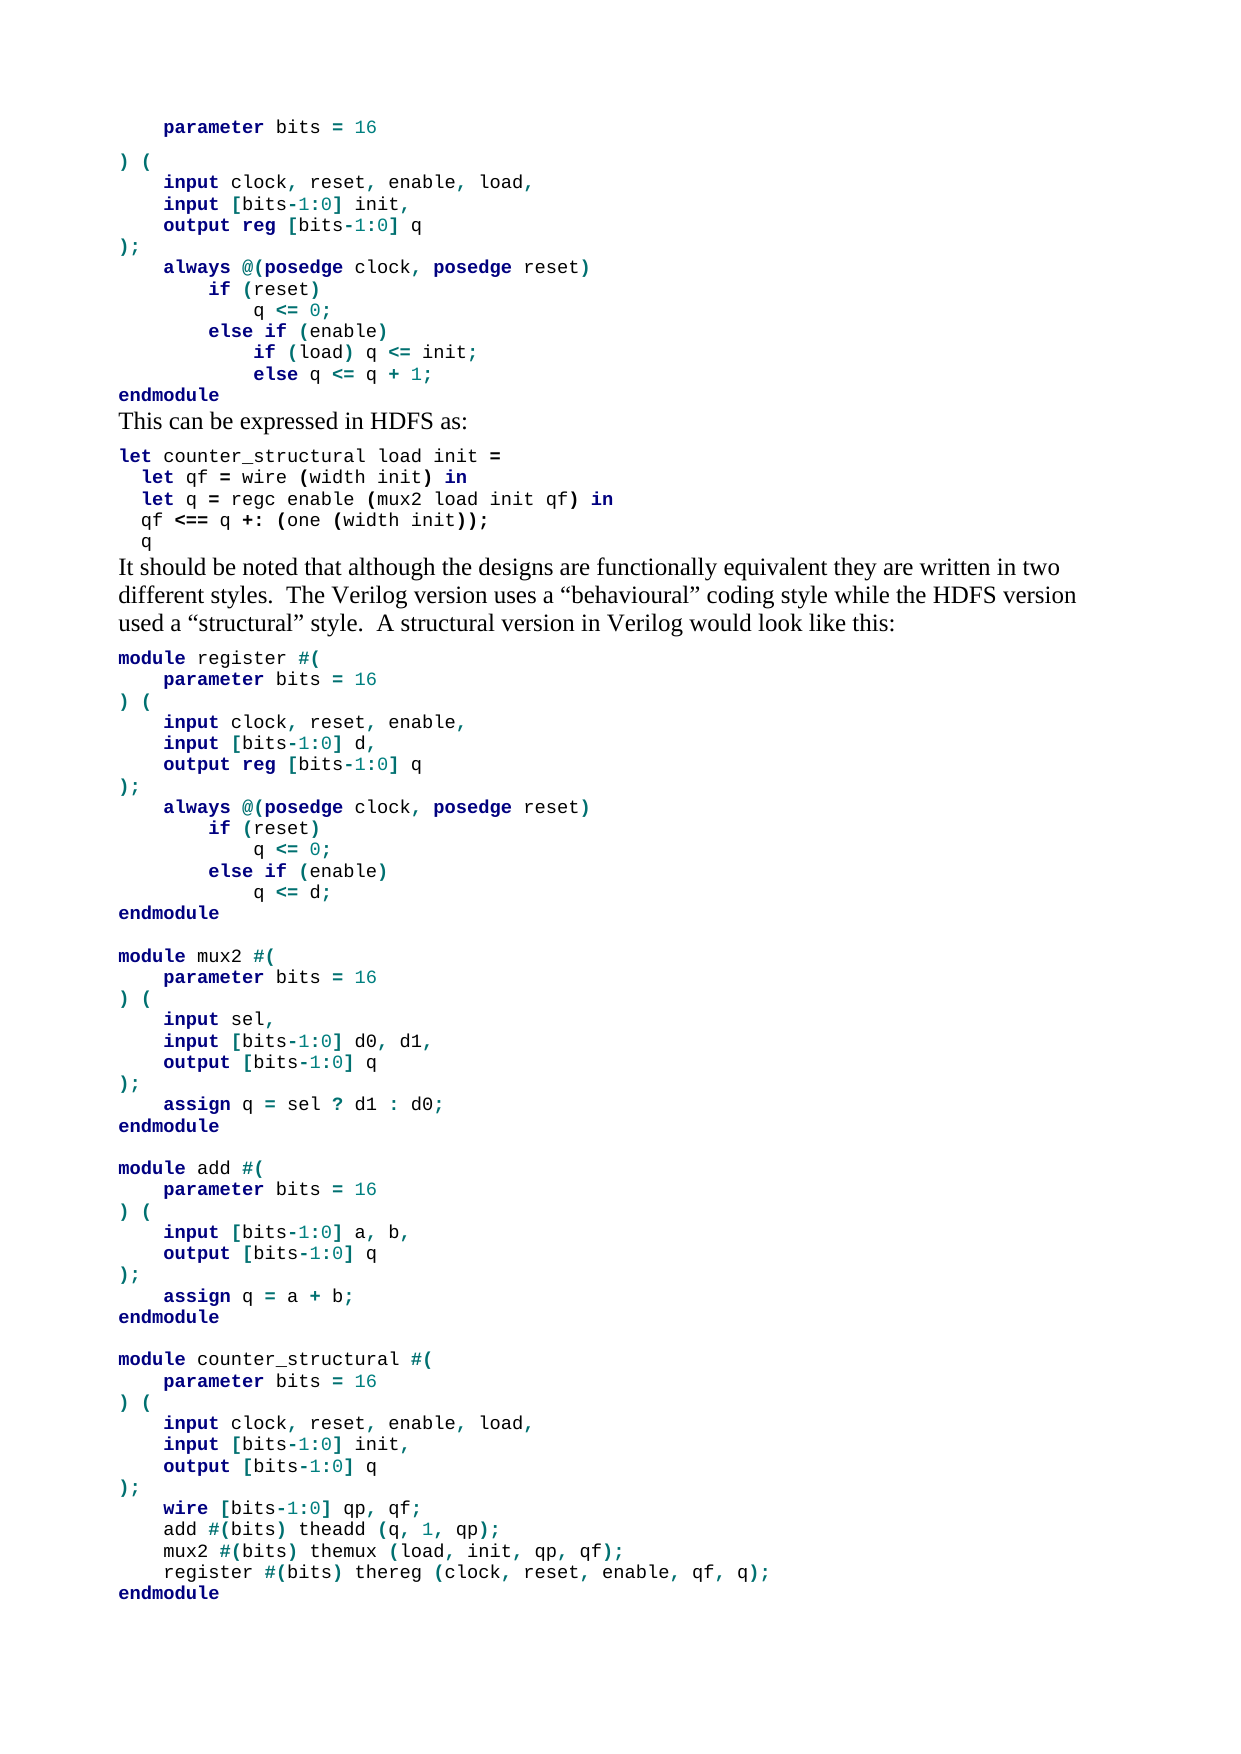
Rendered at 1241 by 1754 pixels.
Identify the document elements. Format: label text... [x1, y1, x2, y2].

text ) ( [118, 1201, 1122, 1223]
text output [bits-1:0] q [118, 1244, 1122, 1265]
text input [bits-1:0] init, [118, 194, 1122, 216]
text else if (enable) [118, 861, 1122, 883]
text module mux2 #( [118, 946, 1122, 968]
text register #(bits) thereg (clock, reset, enable, qf, q); [118, 1563, 1122, 1584]
text always @(posedge clock, posedge reset) [118, 258, 1122, 279]
text parameter bits = 16 [118, 670, 1122, 691]
text if (reset) [118, 819, 1122, 840]
text endmodule [118, 904, 1122, 925]
text ) ( [118, 1393, 1122, 1414]
text else q <= q + 1; [118, 364, 1122, 386]
text else if (enable) [118, 322, 1122, 343]
text parameter bits = 16 [118, 118, 1122, 139]
text input [bits-1:0] a, b, [118, 1223, 1122, 1244]
text let qf = wire (width init) in [118, 468, 1122, 489]
text input [bits-1:0] init, [118, 1435, 1122, 1456]
text let q = regc enable (mux2 load init qf) in [118, 489, 1122, 511]
text ); [118, 237, 1122, 258]
text add #(bits) theadd (q, 1, qp); [118, 1520, 1122, 1541]
text endmodule [118, 1584, 1122, 1605]
text module add #( [118, 1159, 1122, 1180]
text output [bits-1:0] q [118, 1456, 1122, 1478]
text q <= 0; [118, 301, 1122, 322]
text input clock, reset, enable, load, [118, 1414, 1122, 1435]
text output reg [bits-1:0] q [118, 755, 1122, 776]
text It should be noted that although the designs are functionally equivalent they are written in two different styles. The Verilog version uses a “behavioural” coding style while the HDFS version used a “structural” style. A structural version in Verilog would look like this: [118, 553, 1122, 636]
text module register #( [118, 649, 1122, 670]
text parameter bits = 16 [118, 968, 1122, 989]
text output reg [bits-1:0] q [118, 216, 1122, 237]
text endmodule [118, 1308, 1122, 1329]
text input clock, reset, enable, [118, 713, 1122, 734]
text input [bits-1:0] d, [118, 734, 1122, 755]
text qf <== q +: (one (width init)); [118, 511, 1122, 532]
text parameter bits = 16 [118, 1180, 1122, 1201]
text if (reset) [118, 279, 1122, 301]
text ); [118, 776, 1122, 798]
text endmodule [118, 386, 1122, 407]
text mux2 #(bits) themux (load, init, qp, qf); [118, 1541, 1122, 1563]
text q <= 0; [118, 840, 1122, 861]
text q [118, 532, 1122, 553]
text ) ( [118, 989, 1122, 1010]
text parameter bits = 16 [118, 1371, 1122, 1393]
text if (load) q <= init; [118, 343, 1122, 364]
text module counter_structural #( [118, 1350, 1122, 1371]
text This can be expressed in HDFS as: [118, 407, 1122, 434]
text wire [bits-1:0] qp, qf; [118, 1499, 1122, 1520]
text let counter_structural load init = [118, 447, 1122, 468]
text input clock, reset, enable, load, [118, 173, 1122, 194]
text input sel, [118, 1010, 1122, 1031]
text always @(posedge clock, posedge reset) [118, 798, 1122, 819]
text ) ( [118, 691, 1122, 713]
text q <= d; [118, 883, 1122, 904]
text ); [118, 1478, 1122, 1499]
text endmodule [118, 1116, 1122, 1138]
text ); [118, 1074, 1122, 1095]
text ); [118, 1265, 1122, 1286]
text ) ( [118, 152, 1122, 173]
text input [bits-1:0] d0, d1, [118, 1031, 1122, 1053]
text assign q = sel ? d1 : d0; [118, 1095, 1122, 1116]
text assign q = a + b; [118, 1286, 1122, 1308]
text output [bits-1:0] q [118, 1053, 1122, 1074]
